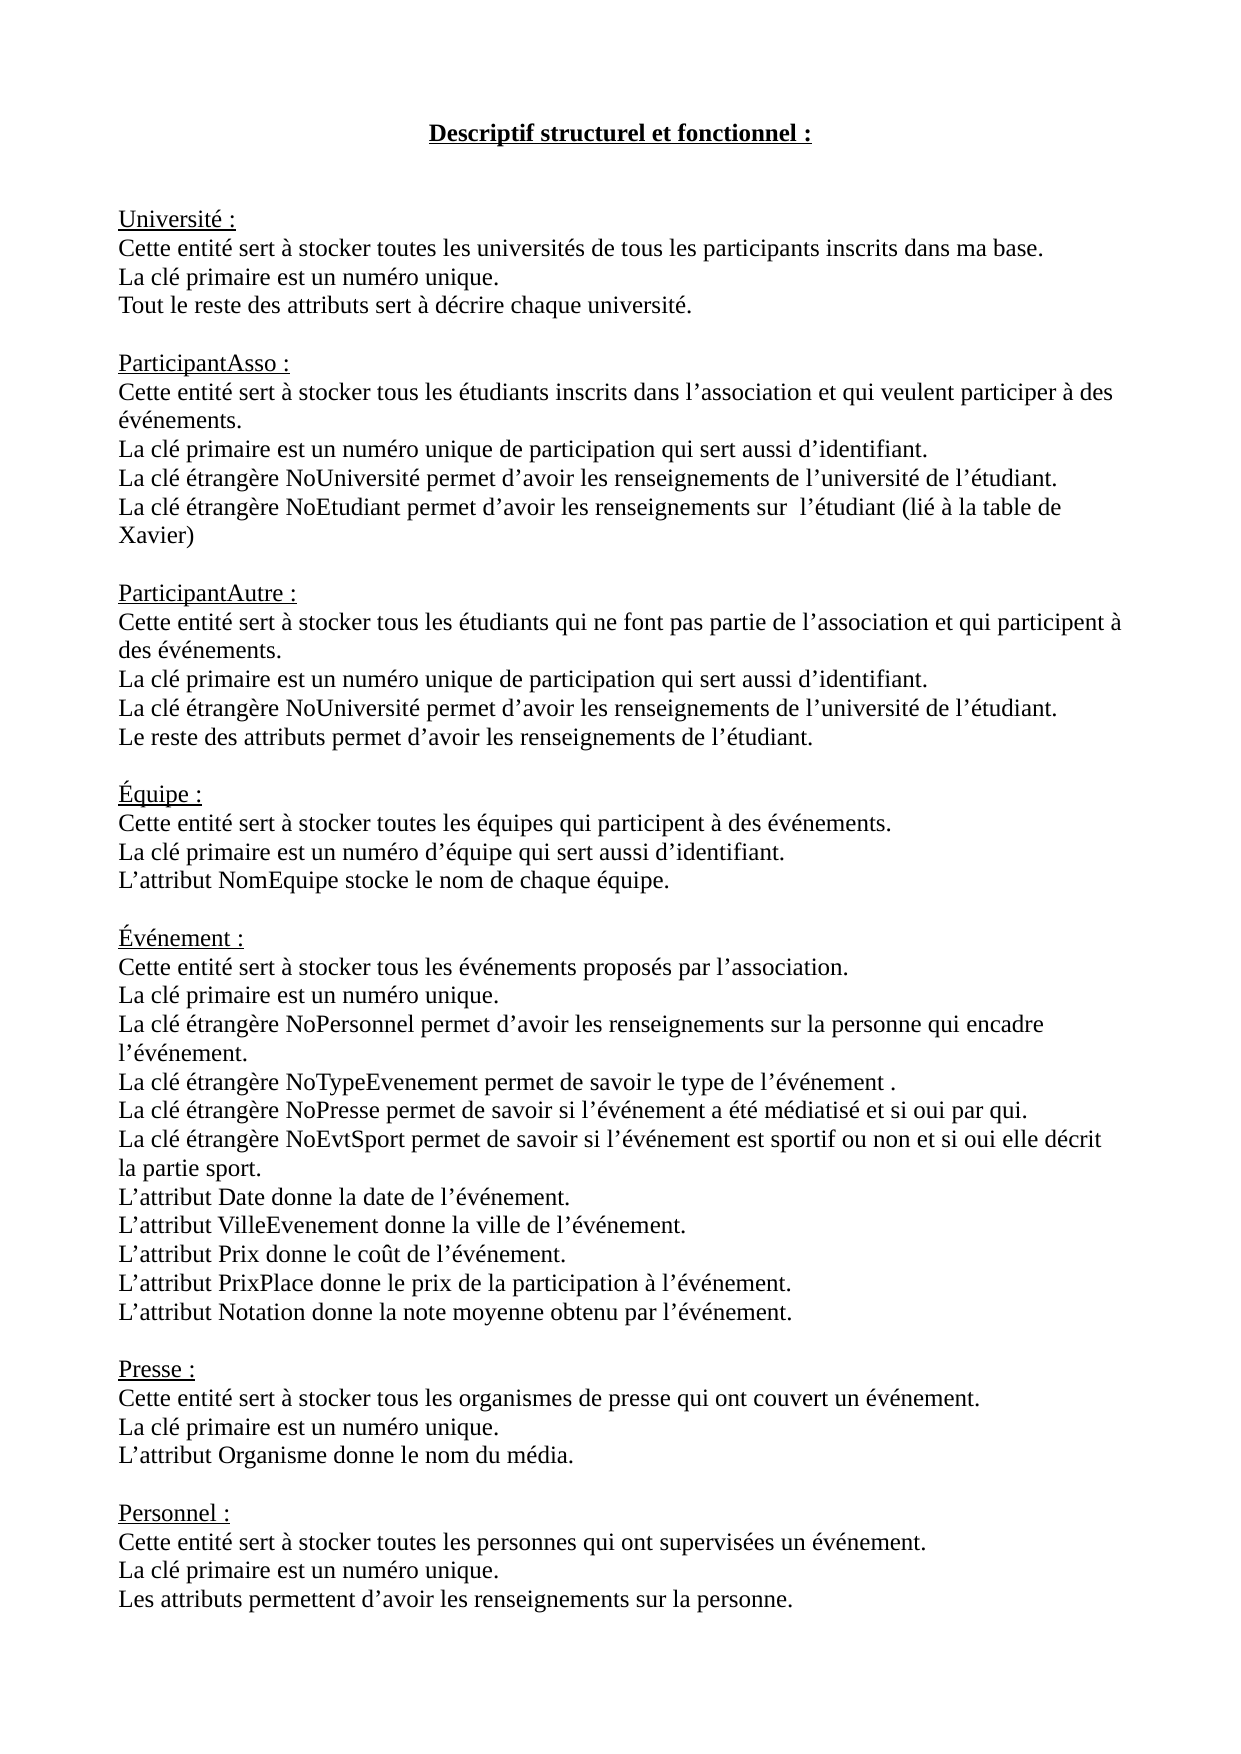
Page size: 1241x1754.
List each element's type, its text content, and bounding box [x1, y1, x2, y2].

text Les attributs permettent d’avoir les renseignements sur la personne. [118, 1584, 1122, 1613]
text Tout le reste des attributs sert à décrire chaque université. [118, 291, 1122, 319]
text Équipe : [118, 779, 1122, 808]
text La clé primaire est un numéro unique de participation qui sert aussi d’identifiant. [118, 434, 1122, 463]
text Cette entité sert à stocker tous les organismes de presse qui ont couvert un événement. [118, 1383, 1122, 1412]
text Le reste des attributs permet d’avoir les renseignements de l’étudiant. [118, 722, 1122, 751]
text La clé primaire est un numéro unique. [118, 1412, 1122, 1441]
text La clé primaire est un numéro d’équipe qui sert aussi d’identifiant. [118, 837, 1122, 866]
text La clé étrangère NoPresse permet de savoir si l’événement a été médiatisé et si oui par qui. [118, 1096, 1122, 1124]
text L’attribut PrixPlace donne le prix de la participation à l’événement. [118, 1268, 1122, 1297]
text L’attribut NomEquipe stocke le nom de chaque équipe. [118, 866, 1122, 894]
text Descriptif structurel et fonctionnel : [118, 118, 1122, 147]
text Presse : [118, 1354, 1122, 1383]
text Cette entité sert à stocker tous les événements proposés par l’association. [118, 952, 1122, 981]
text La clé étrangère NoEtudiant permet d’avoir les renseignements sur l’étudiant (lié à la table de Xavier) [118, 492, 1122, 549]
text La clé primaire est un numéro unique. [118, 1556, 1122, 1584]
text La clé primaire est un numéro unique de participation qui sert aussi d’identifiant. [118, 664, 1122, 693]
text ParticipantAutre : [118, 578, 1122, 607]
text La clé étrangère NoUniversité permet d’avoir les renseignements de l’université de l’étudiant. [118, 463, 1122, 492]
text La clé étrangère NoTypeEvenement permet de savoir le type de l’événement . [118, 1067, 1122, 1096]
text L’attribut Date donne la date de l’événement. [118, 1182, 1122, 1211]
text Cette entité sert à stocker tous les étudiants inscrits dans l’association et qui veulent participer à des événements. [118, 377, 1122, 434]
text La clé étrangère NoPersonnel permet d’avoir les renseignements sur la personne qui encadre l’événement. [118, 1009, 1122, 1067]
text Événement : [118, 923, 1122, 952]
text La clé primaire est un numéro unique. [118, 981, 1122, 1009]
text L’attribut Prix donne le coût de l’événement. [118, 1239, 1122, 1268]
text Université : [118, 204, 1122, 233]
text Cette entité sert à stocker toutes les personnes qui ont supervisées un événement. [118, 1527, 1122, 1556]
text Cette entité sert à stocker toutes les universités de tous les participants inscrits dans ma base. [118, 233, 1122, 262]
text La clé étrangère NoEvtSport permet de savoir si l’événement est sportif ou non et si oui elle décrit la partie sport. [118, 1124, 1122, 1182]
text L’attribut Organisme donne le nom du média. [118, 1441, 1122, 1469]
text Cette entité sert à stocker toutes les équipes qui participent à des événements. [118, 808, 1122, 837]
text Personnel : [118, 1498, 1122, 1527]
text L’attribut Notation donne la note moyenne obtenu par l’événement. [118, 1297, 1122, 1326]
text ParticipantAsso : [118, 348, 1122, 377]
text La clé étrangère NoUniversité permet d’avoir les renseignements de l’université de l’étudiant. [118, 693, 1122, 722]
text La clé primaire est un numéro unique. [118, 262, 1122, 291]
text Cette entité sert à stocker tous les étudiants qui ne font pas partie de l’association et qui participent à des événements. [118, 607, 1122, 664]
text L’attribut VilleEvenement donne la ville de l’événement. [118, 1211, 1122, 1239]
